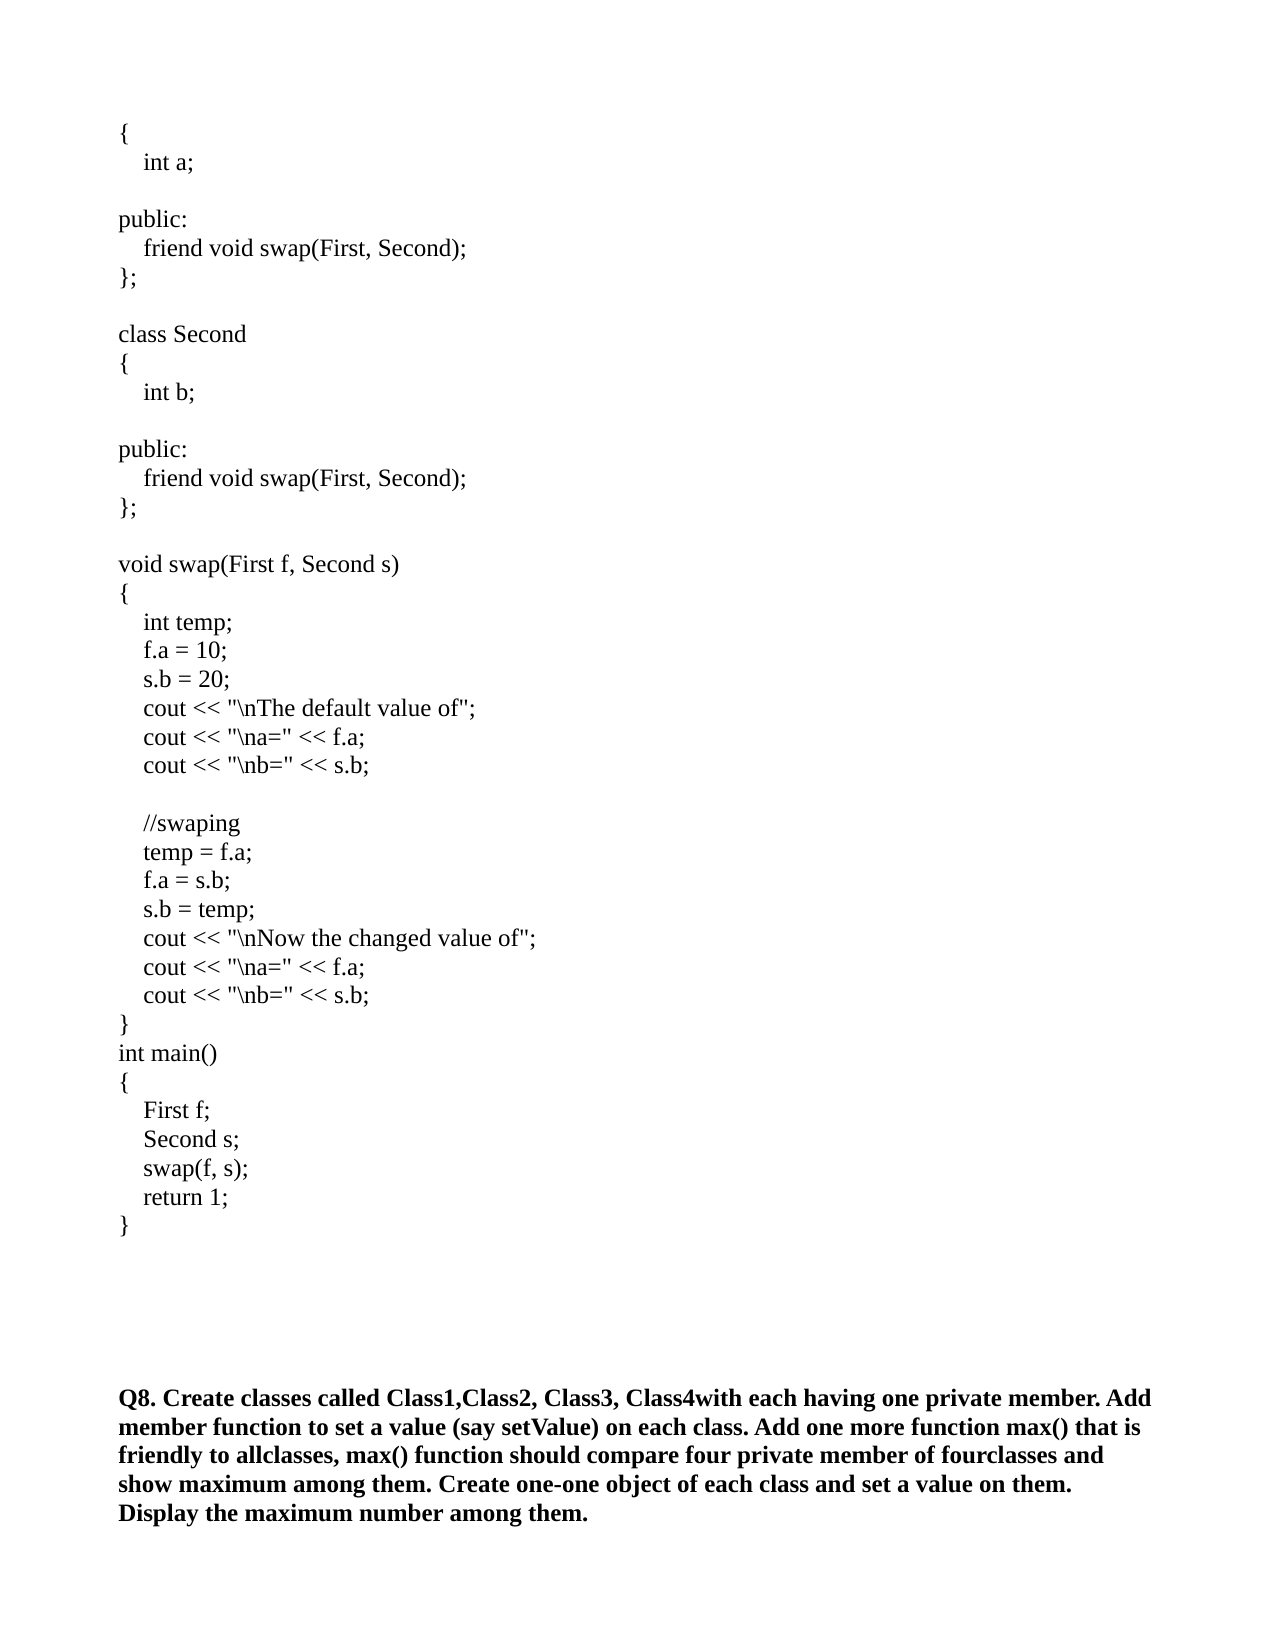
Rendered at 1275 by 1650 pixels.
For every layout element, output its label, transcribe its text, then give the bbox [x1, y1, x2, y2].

text { [118, 578, 1157, 607]
text int temp; [118, 607, 1157, 636]
text int main() [118, 1038, 1157, 1067]
text friend void swap(First, Second); [118, 463, 1157, 492]
text { [118, 348, 1157, 377]
text { [118, 118, 1157, 147]
text cout << "\nThe default value of"; [118, 693, 1157, 722]
text s.b = 20; [118, 664, 1157, 693]
text cout << "\na=" << f.a; [118, 952, 1157, 981]
text public: [118, 434, 1157, 463]
text swap(f, s); [118, 1153, 1157, 1182]
text void swap(First f, Second s) [118, 549, 1157, 578]
text Q8. Create classes called Class1,Class2, Class3, Class4with each having one private member. Add member function to set a value (say setValue) on each class. Add one more function max() that is friendly to allclasses, max() function should compare four private member of fourclasses and show maximum among them. Create one-one object of each class and set a value on them. Display the maximum number among them. [118, 1383, 1157, 1527]
text cout << "\nb=" << s.b; [118, 981, 1157, 1009]
text cout << "\nNow the changed value of"; [118, 923, 1157, 952]
text f.a = s.b; [118, 866, 1157, 894]
text }; [118, 262, 1157, 291]
text }; [118, 492, 1157, 521]
text //swaping [118, 808, 1157, 837]
text f.a = 10; [118, 636, 1157, 664]
text int b; [118, 377, 1157, 406]
text } [118, 1009, 1157, 1038]
text } [118, 1211, 1157, 1239]
text public: [118, 204, 1157, 233]
text friend void swap(First, Second); [118, 233, 1157, 262]
text int a; [118, 147, 1157, 176]
text s.b = temp; [118, 894, 1157, 923]
text class Second [118, 319, 1157, 348]
text return 1; [118, 1182, 1157, 1211]
text cout << "\na=" << f.a; [118, 722, 1157, 751]
text cout << "\nb=" << s.b; [118, 751, 1157, 779]
text { [118, 1067, 1157, 1096]
text Second s; [118, 1124, 1157, 1153]
text temp = f.a; [118, 837, 1157, 866]
text First f; [118, 1096, 1157, 1124]
